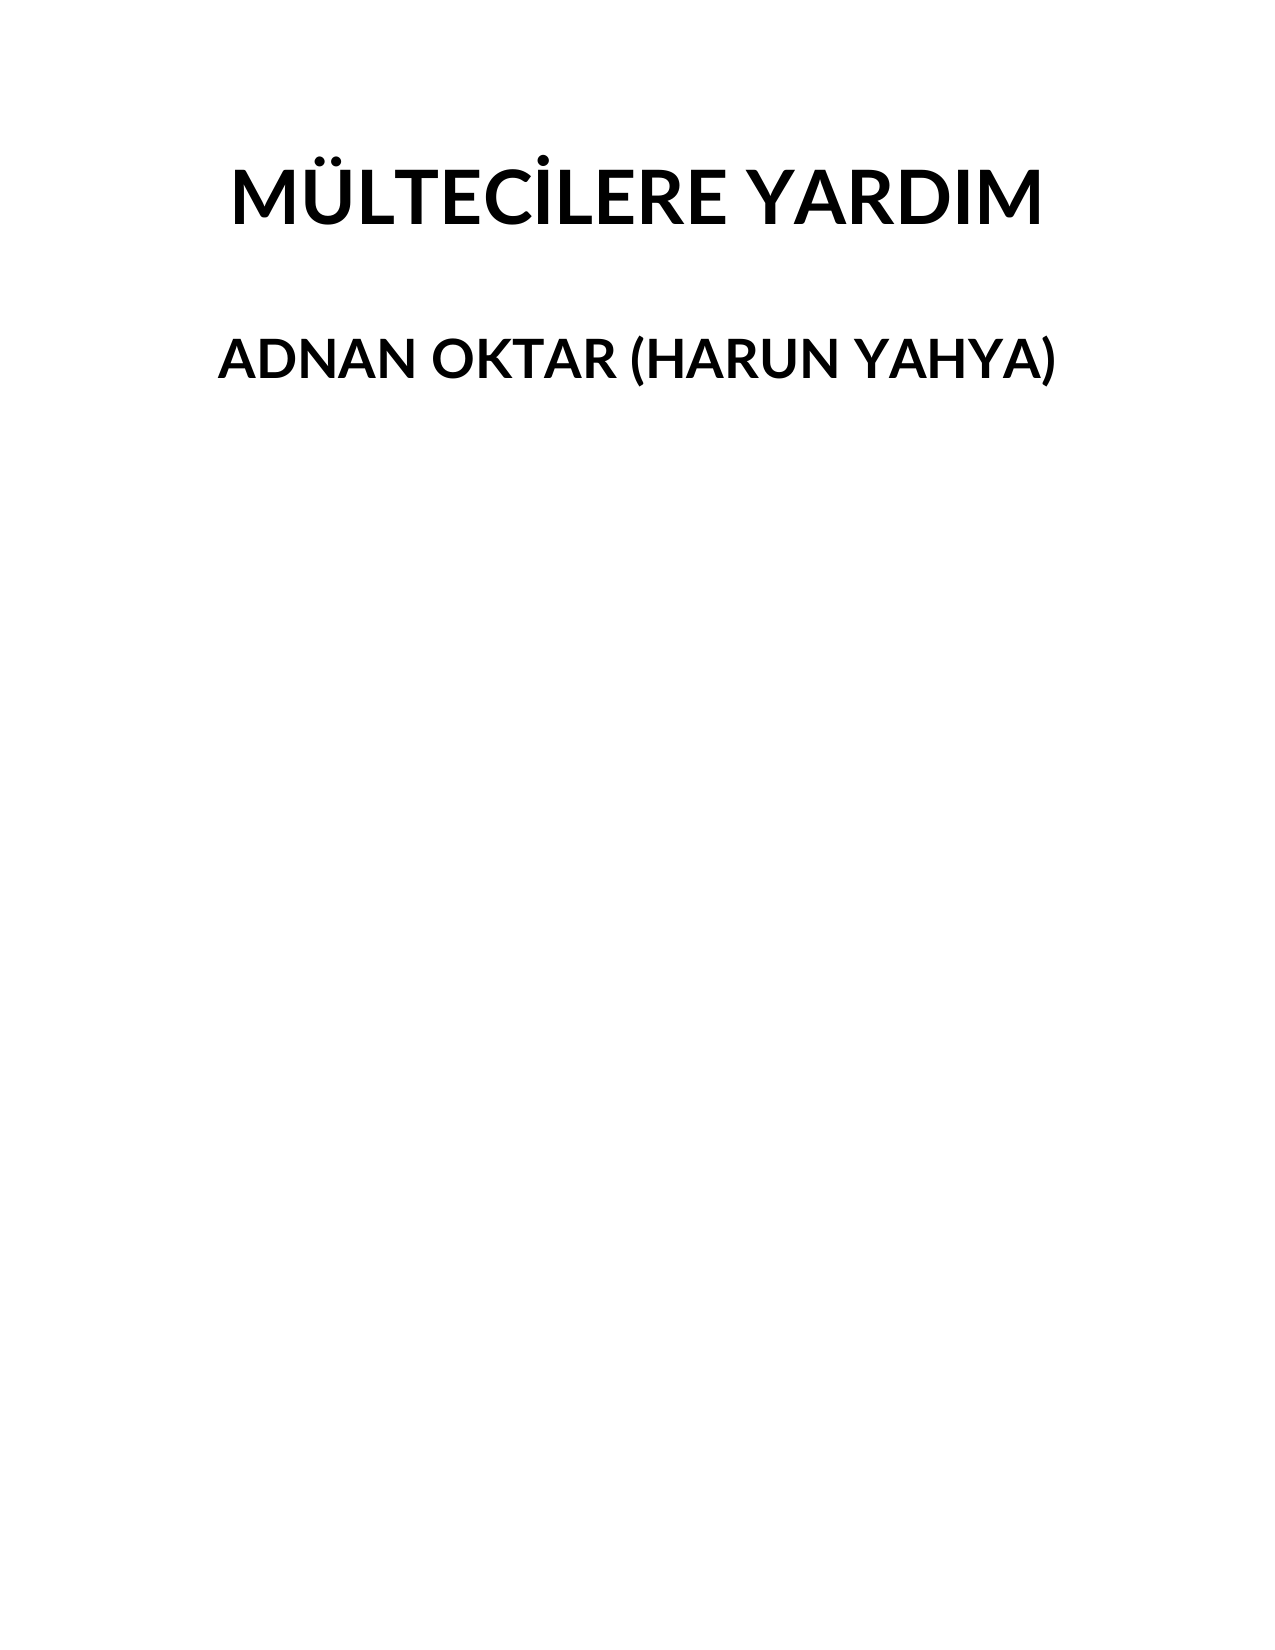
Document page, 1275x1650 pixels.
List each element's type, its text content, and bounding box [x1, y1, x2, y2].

text ADNAN OKTAR (HARUN YAHYA) [75, 325, 1200, 390]
subtitle MÜLTECİLERE YARDIM [75, 150, 1200, 240]
